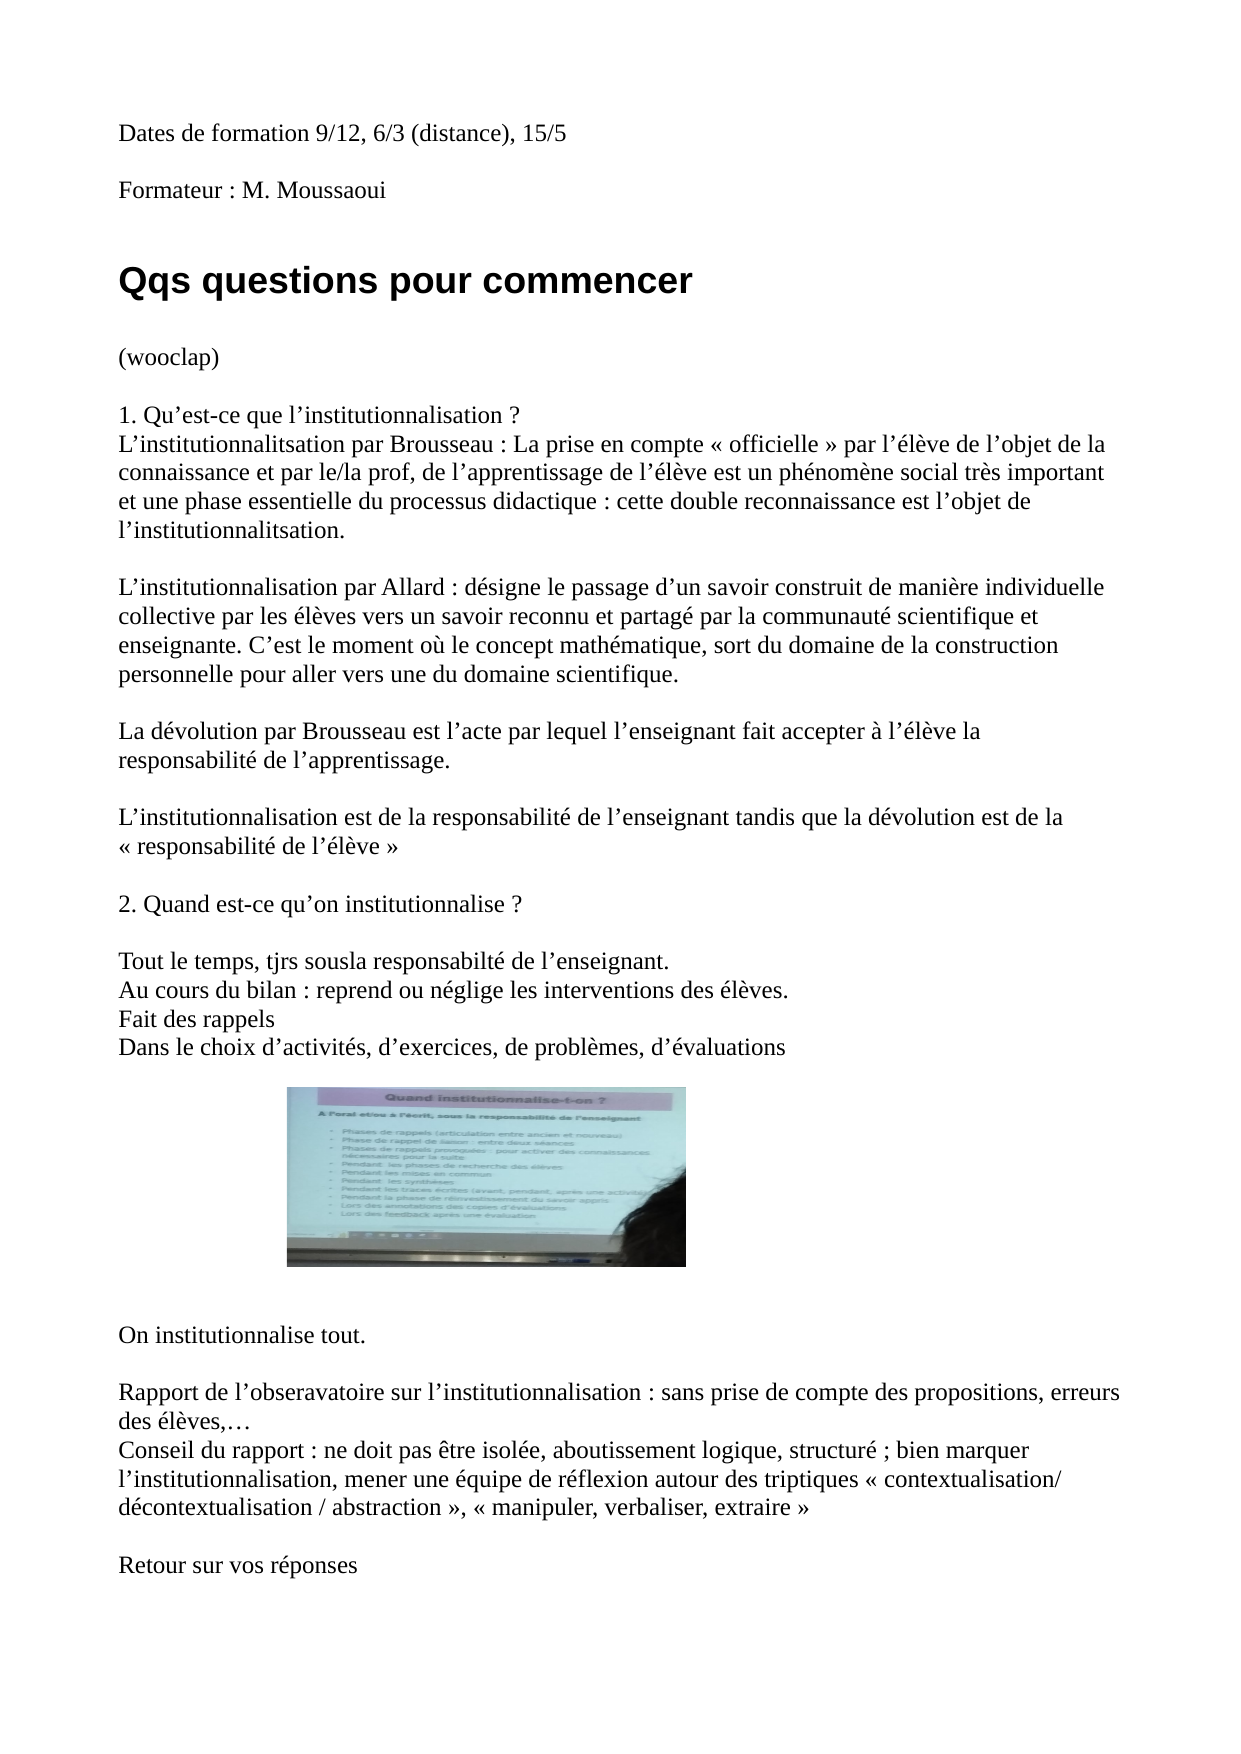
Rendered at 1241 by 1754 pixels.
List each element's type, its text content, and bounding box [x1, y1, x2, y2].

text L’institutionnalitsation par Brousseau : La prise en compte « officielle » par l’élève de l’objet de la connaissance et par le/la prof, de l’apprentissage de l’élève est un phénomène social très important et une phase essentielle du processus didactique : cette double reconnaissance est l’objet de l’institutionnalitsation. [118, 429, 1122, 544]
text Dates de formation 9/12, 6/3 (distance), 15/5 [118, 118, 1122, 147]
text (wooclap) [118, 342, 1122, 371]
text 1. Qu’est-ce que l’institutionnalisation ? [118, 400, 1122, 429]
text Formateur : M. Moussaoui [118, 176, 1122, 204]
text Rapport de l’obseravatoire sur l’institutionnalisation : sans prise de compte des propositions, erreurs des élèves,… [118, 1377, 1122, 1435]
text Conseil du rapport : ne doit pas être isolée, aboutissement logique, structuré ; bien marquer l’institutionnalisation, mener une équipe de réflexion autour des triptiques « contextualisation/ décontextualisation / abstraction », « manipuler, verbaliser, extraire » [118, 1435, 1122, 1521]
text Tout le temps, tjrs sousla responsabilté de l’enseignant. [118, 946, 1122, 975]
text Dans le choix d’activités, d’exercices, de problèmes, d’évaluations [118, 1032, 1122, 1061]
text Fait des rappels [118, 1004, 1122, 1032]
subtitle Qqs questions pour commencer [118, 258, 1122, 301]
text 2. Quand est-ce qu’on institutionnalise ? [118, 889, 1122, 917]
text Retour sur vos réponses [118, 1550, 1122, 1579]
text On institutionnalise tout. [118, 1320, 1122, 1349]
text La dévolution par Brousseau est l’acte par lequel l’enseignant fait accepter à l’élève la responsabilité de l’apprentissage. [118, 716, 1122, 774]
text L’institutionnalisation est de la responsabilité de l’enseignant tandis que la dévolution est de la « responsabilité de l’élève » [118, 802, 1122, 860]
text L’institutionnalisation par Allard : désigne le passage d’un savoir construit de manière individuelle collective par les élèves vers un savoir reconnu et partagé par la communauté scientifique et enseignante. C’est le moment où le concept mathématique, sort du domaine de la construction personnelle pour aller vers une du domaine scientifique. [118, 572, 1122, 687]
picture [286, 1087, 681, 1186]
text Au cours du bilan : reprend ou néglige les interventions des élèves. [118, 975, 1122, 1004]
